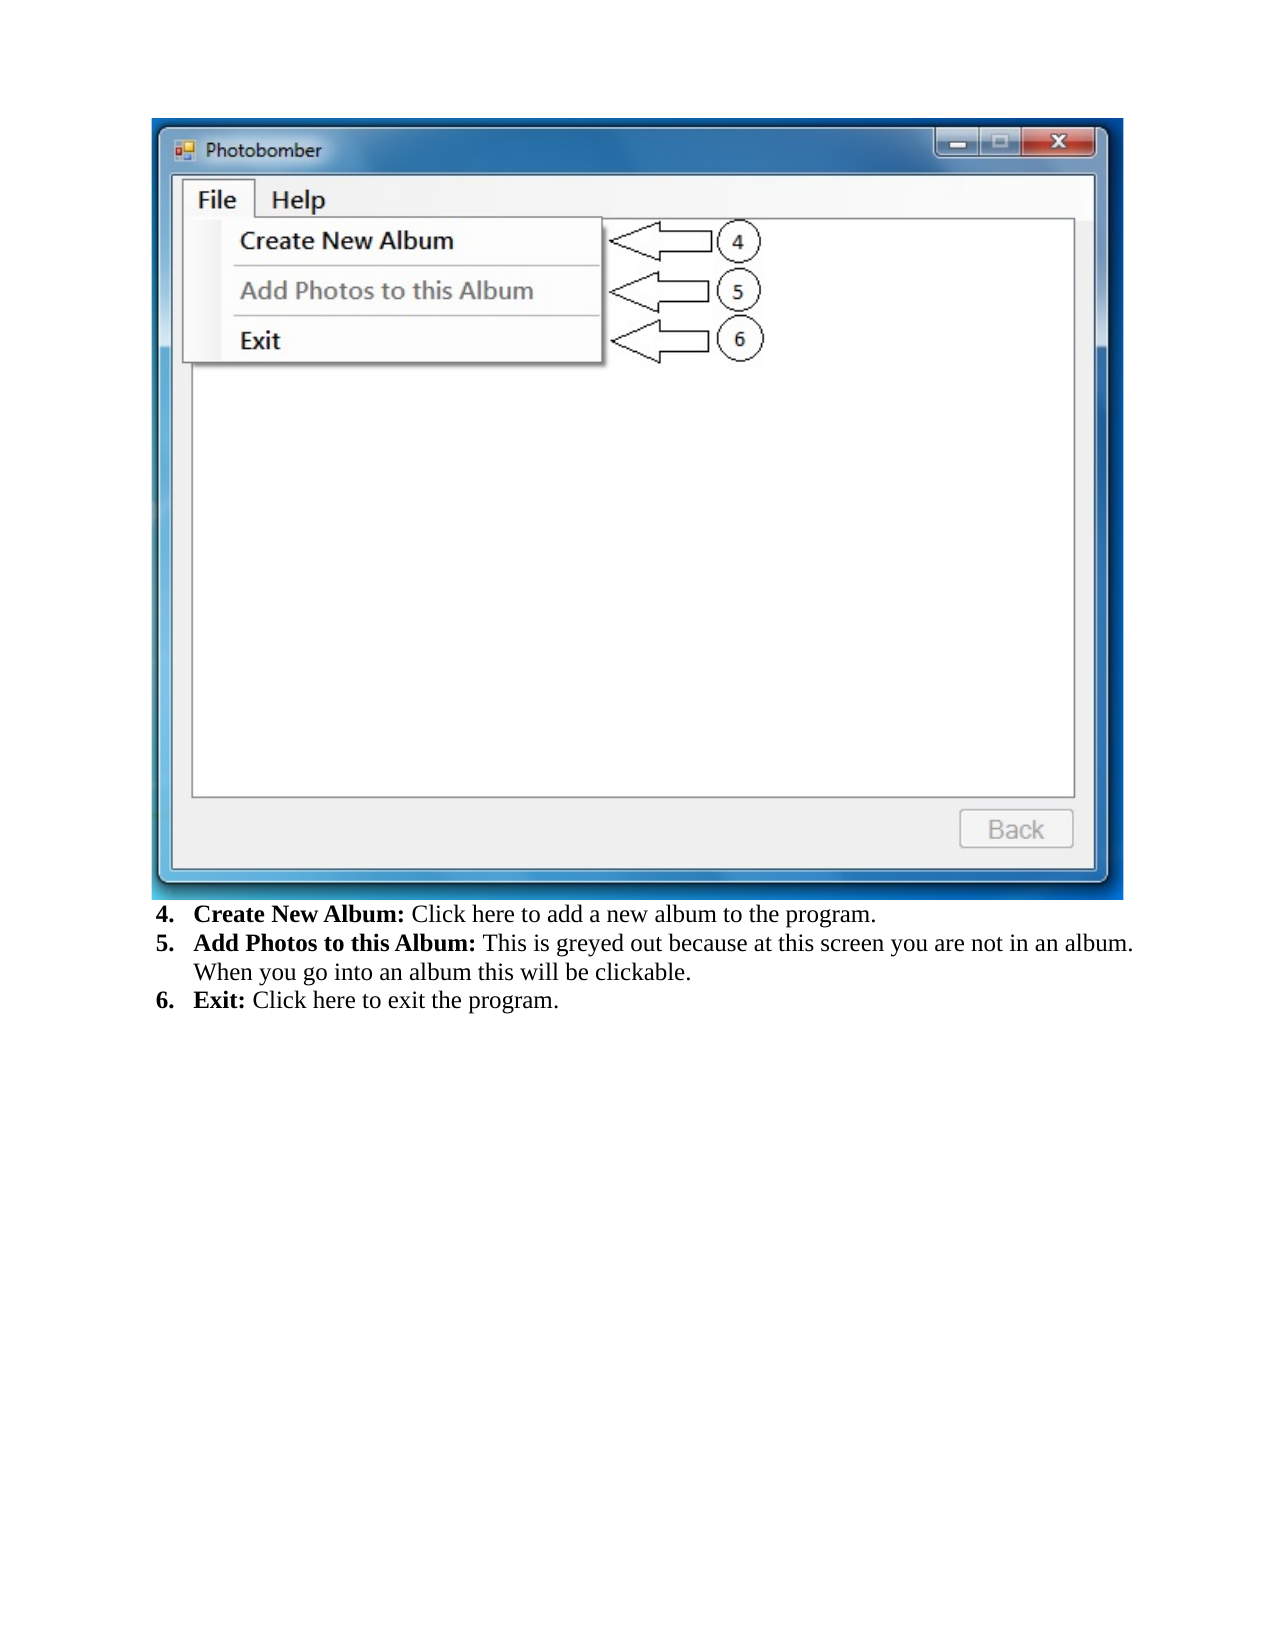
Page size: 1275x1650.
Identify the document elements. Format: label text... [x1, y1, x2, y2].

list Exit: Click here to exit the program. [156, 986, 1157, 1014]
picture [151, 118, 1124, 900]
list Create New Album: Click here to add a new album to the program. [156, 118, 1157, 928]
list Add Photos to this Album: This is greyed out because at this screen you are not in an album. When you go into an album this will be clickable. [156, 928, 1157, 986]
